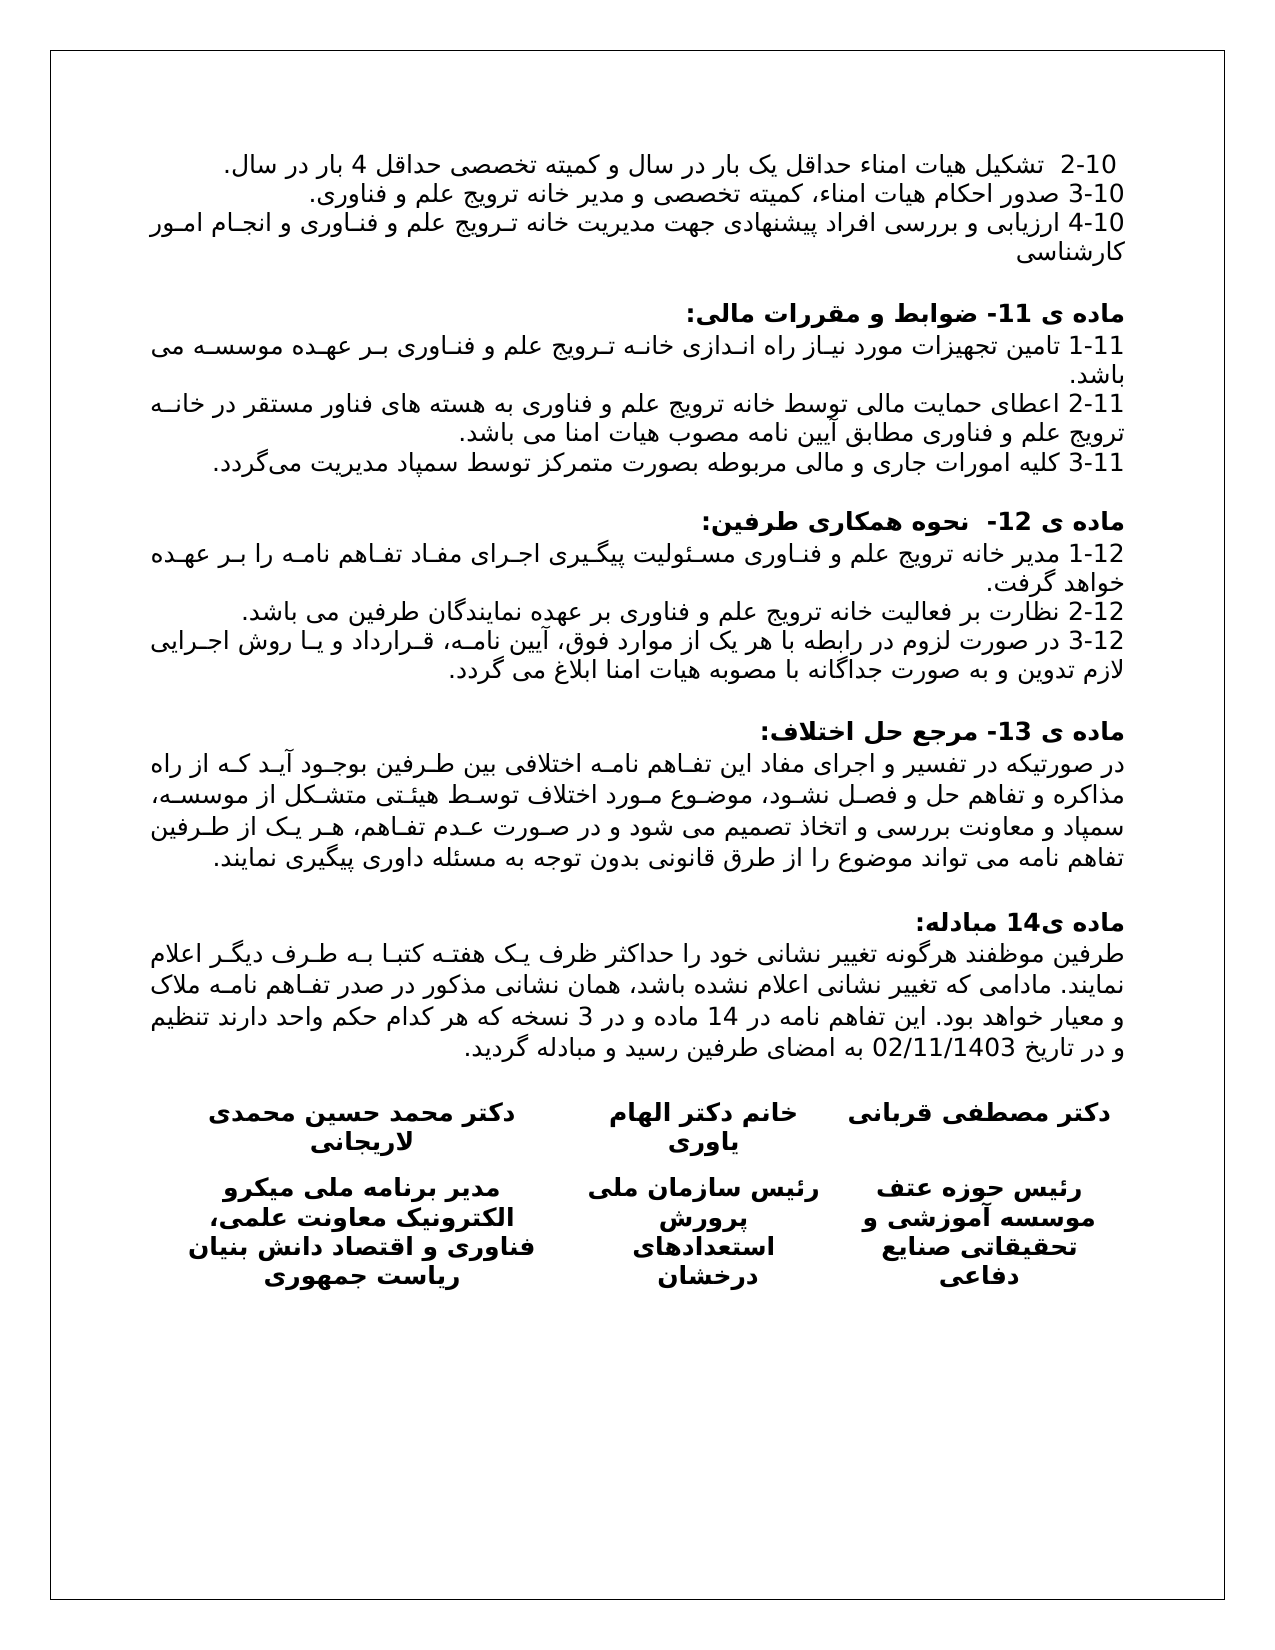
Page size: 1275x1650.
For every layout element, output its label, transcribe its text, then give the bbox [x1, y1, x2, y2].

table_cell رئیس حوزه عتف موسسه آموزشی و تحقیقاتی صنایع دفاعی [834, 1174, 1125, 1379]
text در صورتیکه در تفسیر و اجرای مفاد این تفاهم نامه اختلافی بین طرفین بوجود آید که از راه مذاکره و تفاهم حل و فصل نشود، موضوع مورد اختلاف توسط هیئتی متشکل از موسسه، سمپاد و معاونت بررسی و اتخاذ تصمیم می شود و در صورت عدم تفاهم، هر یک از طرفین تفاهم نامه می تواند موضوع را از طرق قانونی بدون توجه به مسئله داوری پیگیری نمایند. [150, 749, 1125, 873]
text 1-12 مدیر خانه ترویج علم و فناوری مسئولیت پیگیری اجرای مفاد تفاهم نامه را بر عهده خواهد گرفت. [150, 539, 1125, 597]
text 3-10 صدور احکام هیات امناء، کمیته تخصصی و مدیر خانه ترویج علم و فناوری. [150, 179, 1125, 208]
text 2-10 تشکیل هیات امناء حداقل یک بار در سال و کمیته تخصصی حداقل 4 بار در سال. [150, 150, 1125, 179]
text ماده ی 13- مرجع حل اختلاف: [150, 718, 1125, 747]
table_header دکتر مصطفی قربانی [834, 1098, 1125, 1173]
table_cell رئیس سازمان ملی پرورش استعدادهای درخشان [574, 1174, 833, 1379]
text 3-11 کلیه امورات جاری و مالی مربوطه بصورت متمرکز توسط سمپاد مدیریت می‌گردد. [150, 448, 1125, 477]
text ماده ی 12- نحوه همکاری طرفین: [150, 507, 1125, 537]
text 2-11 اعطای حمایت مالی توسط خانه ترویج علم و فناوری به هسته های فناور مستقر در خانه ترویج علم و فناوری مطابق آیین نامه مصوب هیات امنا می باشد. [150, 389, 1125, 448]
table_header دکتر محمد حسین محمدی لاریجانی [150, 1098, 574, 1173]
text طرفین موظفند هرگونه تغییر نشانی خود را حداکثر ظرف یک هفته کتبا به طرف دیگر اعلام نمایند. مادامی که تغییر نشانی اعلام نشده باشد، همان نشانی مذکور در صدر تفاهم نامه ملاک و معیار خواهد بود. این تفاهم نامه در 14 ماده و در 3 نسخه که هر کدام حکم واحد دارند تنظیم و در تاریخ 02/11/1403 به امضای طرفین رسید و مبادله گردید. [150, 939, 1125, 1063]
text ماده ی 11- ضوابط و مقررات مالی: [150, 299, 1125, 329]
text 2-12 نظارت بر فعالیت خانه ترویج علم و فناوری بر عهده نمایندگان طرفین می باشد. [150, 597, 1125, 626]
text 1-11 تامین تجهیزات مورد نیاز راه اندازی خانه ترویج علم و فناوری بر عهده موسسه می باشد. [150, 331, 1125, 389]
table_cell مدیر برنامه ملی میکرو الکترونیک معاونت علمی، فناوری و اقتصاد دانش بنیان ریاست جمهوری [150, 1174, 574, 1379]
text ماده ی14 مبادله: [150, 908, 1125, 937]
text 3-12 در صورت لزوم در رابطه با هر یک از موارد فوق، آیین نامه، قرارداد و یا روش اجرایی لازم تدوین و به صورت جداگانه با مصوبه هیات امنا ابلاغ می گردد. [150, 626, 1125, 685]
text 4-10 ارزیابی و بررسی افراد پیشنهادی جهت مدیریت خانه ترویج علم و فناوری و انجام امور کارشناسی [150, 208, 1125, 267]
table_header خانم دکتر الهام یاوری [574, 1098, 833, 1173]
